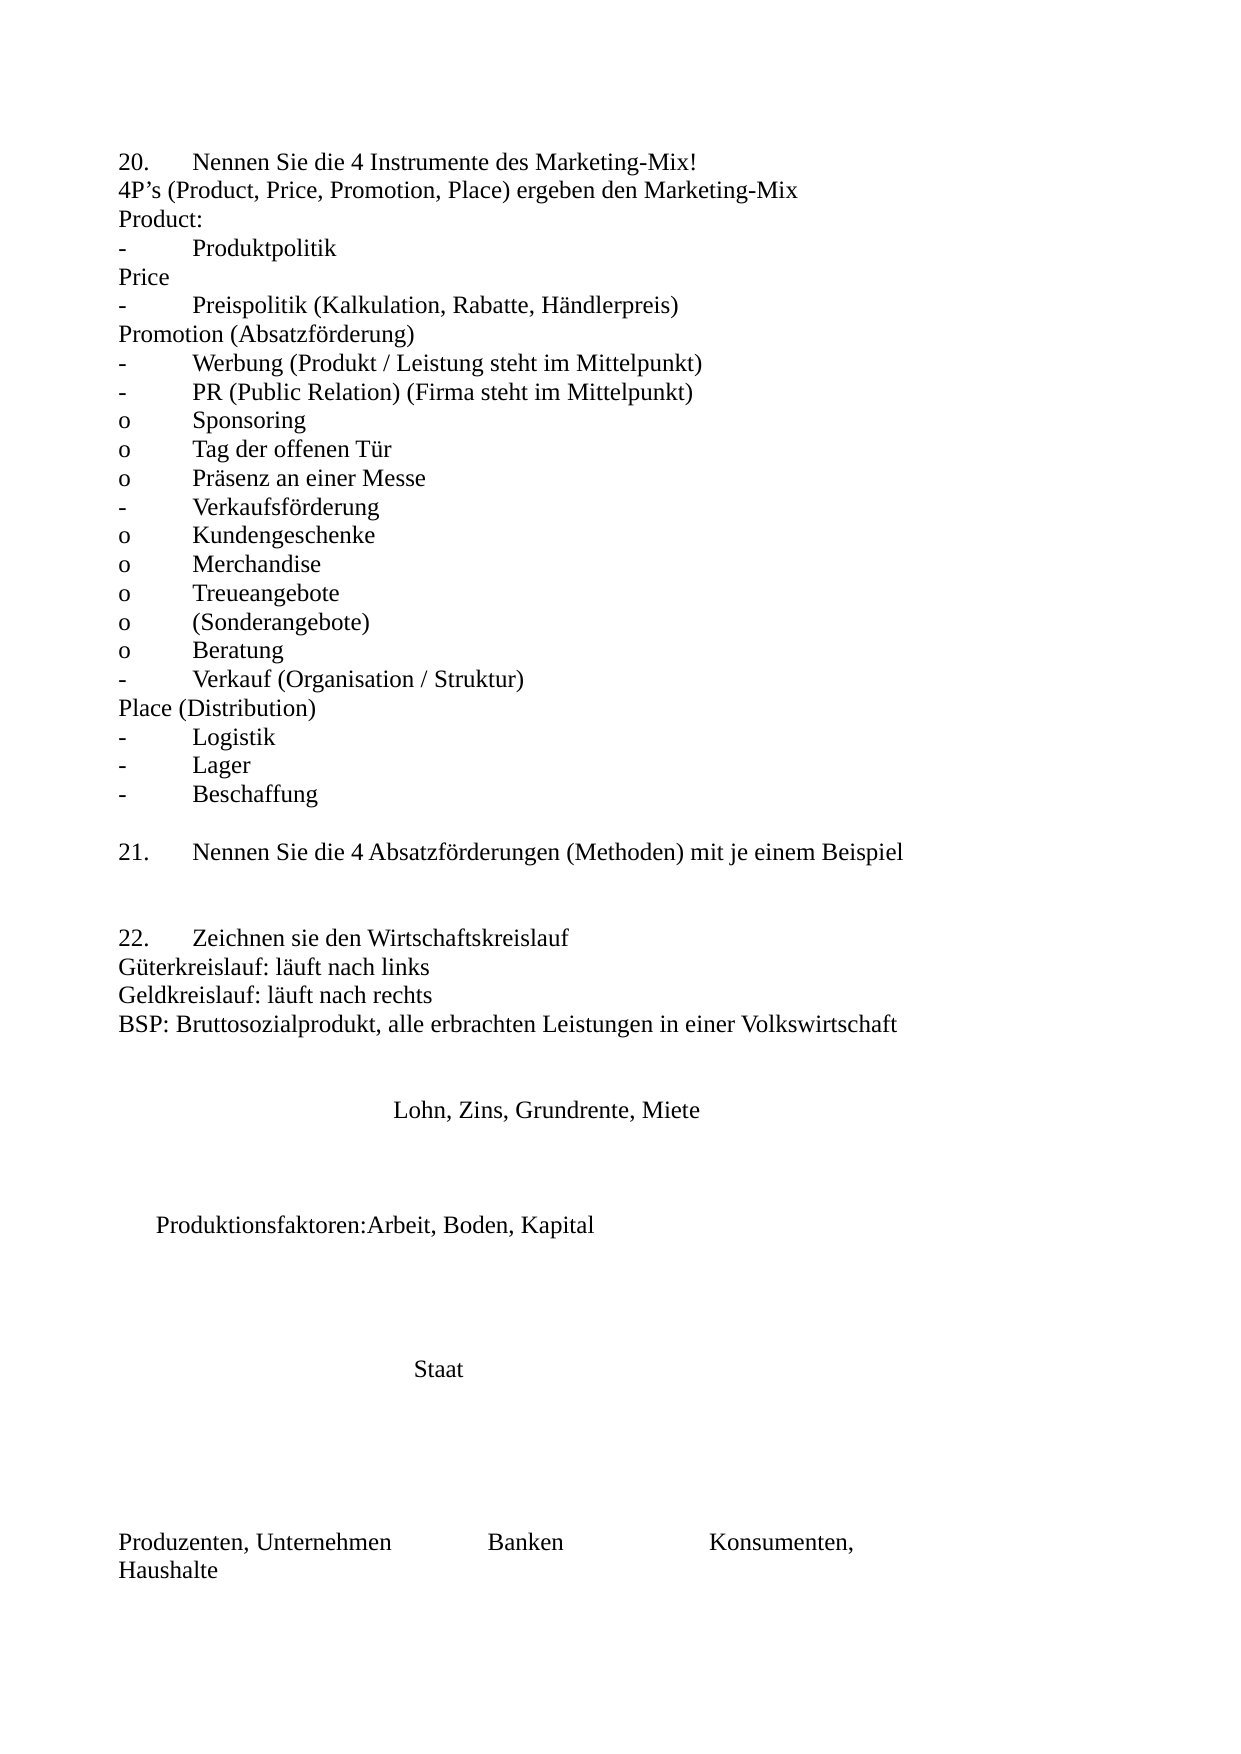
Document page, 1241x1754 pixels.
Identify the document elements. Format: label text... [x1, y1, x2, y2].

text - Verkaufsförderung [118, 492, 1122, 521]
text o Präsenz an einer Messe [118, 463, 1122, 492]
text Staat [118, 1354, 1122, 1383]
text 20. Nennen Sie die 4 Instrumente des Marketing-Mix! [118, 147, 1122, 176]
text o (Sonderangebote) [118, 607, 1122, 636]
text - Lager [118, 751, 1122, 779]
text 21. Nennen Sie die 4 Absatzförderungen (Methoden) mit je einem Beispiel [118, 837, 1122, 866]
text BSP: Bruttosozialprodukt, alle erbrachten Leistungen in einer Volkswirtschaft [118, 1009, 1122, 1038]
text Product: [118, 204, 1122, 233]
text 4P’s (Product, Price, Promotion, Place) ergeben den Marketing-Mix [118, 176, 1122, 204]
text - Preispolitik (Kalkulation, Rabatte, Händlerpreis) [118, 291, 1122, 319]
text o Treueangebote [118, 578, 1122, 607]
text Promotion (Absatzförderung) [118, 319, 1122, 348]
text o Kundengeschenke [118, 521, 1122, 549]
text 22. Zeichnen sie den Wirtschaftskreislauf [118, 923, 1122, 952]
text o Beratung [118, 636, 1122, 664]
text Güterkreislauf: läuft nach links [118, 952, 1122, 981]
text - Logistik [118, 722, 1122, 751]
text Geldkreislauf: läuft nach rechts [118, 981, 1122, 1009]
text - Werbung (Produkt / Leistung steht im Mittelpunkt) [118, 348, 1122, 377]
text Price [118, 262, 1122, 291]
text Produzenten, Unternehmen Banken Konsumenten, [118, 1527, 1122, 1556]
text - PR (Public Relation) (Firma steht im Mittelpunkt) [118, 377, 1122, 406]
text o Tag der offenen Tür [118, 434, 1122, 463]
text - Verkauf (Organisation / Struktur) [118, 664, 1122, 693]
text Place (Distribution) [118, 693, 1122, 722]
text Lohn, Zins, Grundrente, Miete [118, 1096, 1122, 1124]
text - Produktpolitik [118, 233, 1122, 262]
text o Sponsoring [118, 406, 1122, 434]
text o Merchandise [118, 549, 1122, 578]
text Produktionsfaktoren:Arbeit, Boden, Kapital [118, 1211, 1122, 1239]
text Haushalte [118, 1556, 1122, 1584]
text - Beschaffung [118, 779, 1122, 808]
